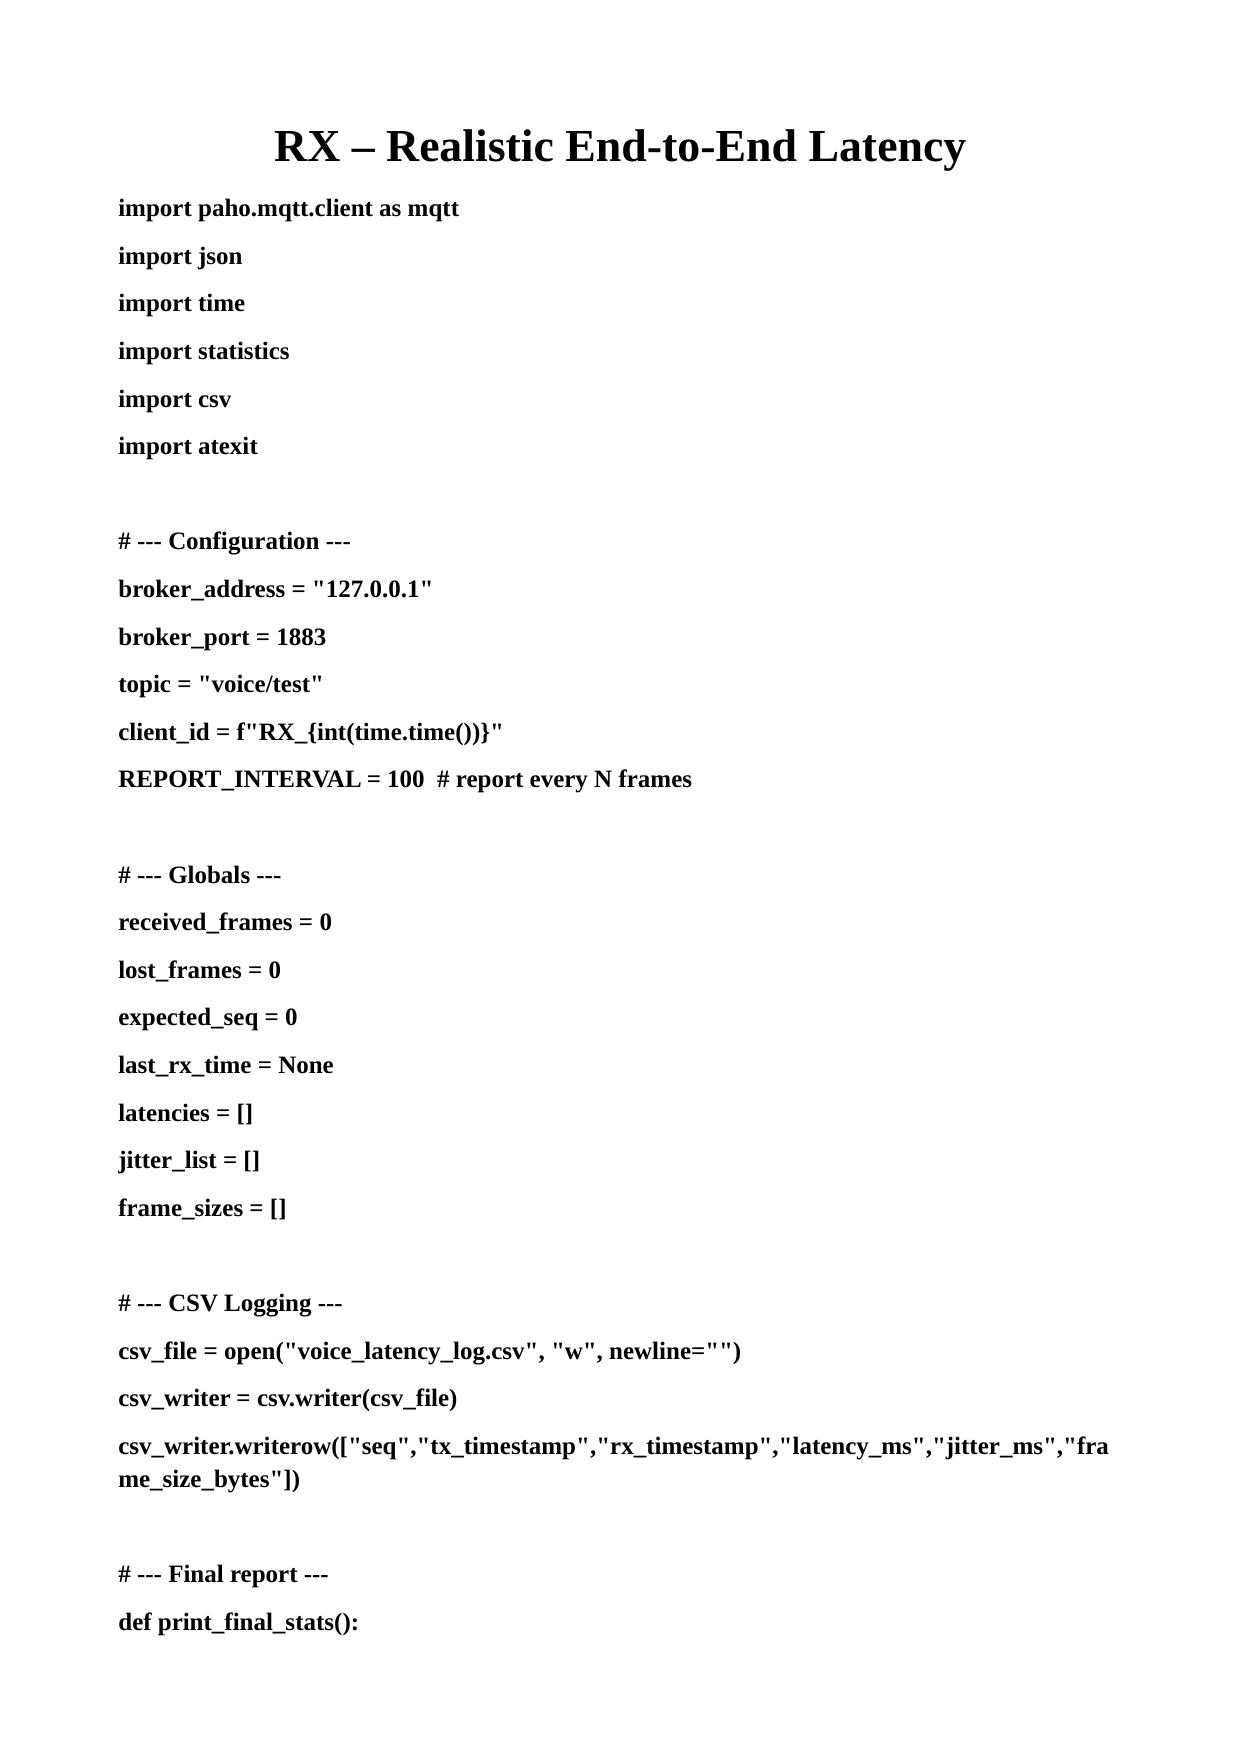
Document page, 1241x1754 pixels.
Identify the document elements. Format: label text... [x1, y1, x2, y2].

text csv_file = open("voice_latency_log.csv", "w", newline="") [118, 1336, 1122, 1364]
text RX – Realistic End-to-End Latency [118, 118, 1122, 171]
text client_id = f"RX_{int(time.time())}" [118, 717, 1122, 746]
text import time [118, 288, 1122, 317]
text broker_port = 1883 [118, 622, 1122, 650]
text import atexit [118, 431, 1122, 460]
text last_rx_time = None [118, 1050, 1122, 1079]
text # --- Globals --- [118, 860, 1122, 888]
text lost_frames = 0 [118, 955, 1122, 984]
text REPORT_INTERVAL = 100 # report every N frames [118, 764, 1122, 793]
text def print_final_stats(): [118, 1607, 1122, 1636]
text csv_writer.writerow(["seq","tx_timestamp","rx_timestamp","latency_ms","jitter_ms","frame_size_bytes"]) [118, 1431, 1122, 1493]
text # --- Final report --- [118, 1559, 1122, 1588]
text csv_writer = csv.writer(csv_file) [118, 1383, 1122, 1412]
text # --- CSV Logging --- [118, 1288, 1122, 1317]
text import csv [118, 384, 1122, 412]
text jitter_list = [] [118, 1145, 1122, 1174]
text # --- Configuration --- [118, 526, 1122, 555]
text broker_address = "127.0.0.1" [118, 574, 1122, 603]
text import statistics [118, 336, 1122, 365]
text latencies = [] [118, 1098, 1122, 1126]
text frame_sizes = [] [118, 1193, 1122, 1222]
text import paho.mqtt.client as mqtt [118, 193, 1122, 222]
text expected_seq = 0 [118, 1002, 1122, 1031]
text topic = "voice/test" [118, 669, 1122, 698]
text import json [118, 241, 1122, 269]
text received_frames = 0 [118, 907, 1122, 936]
